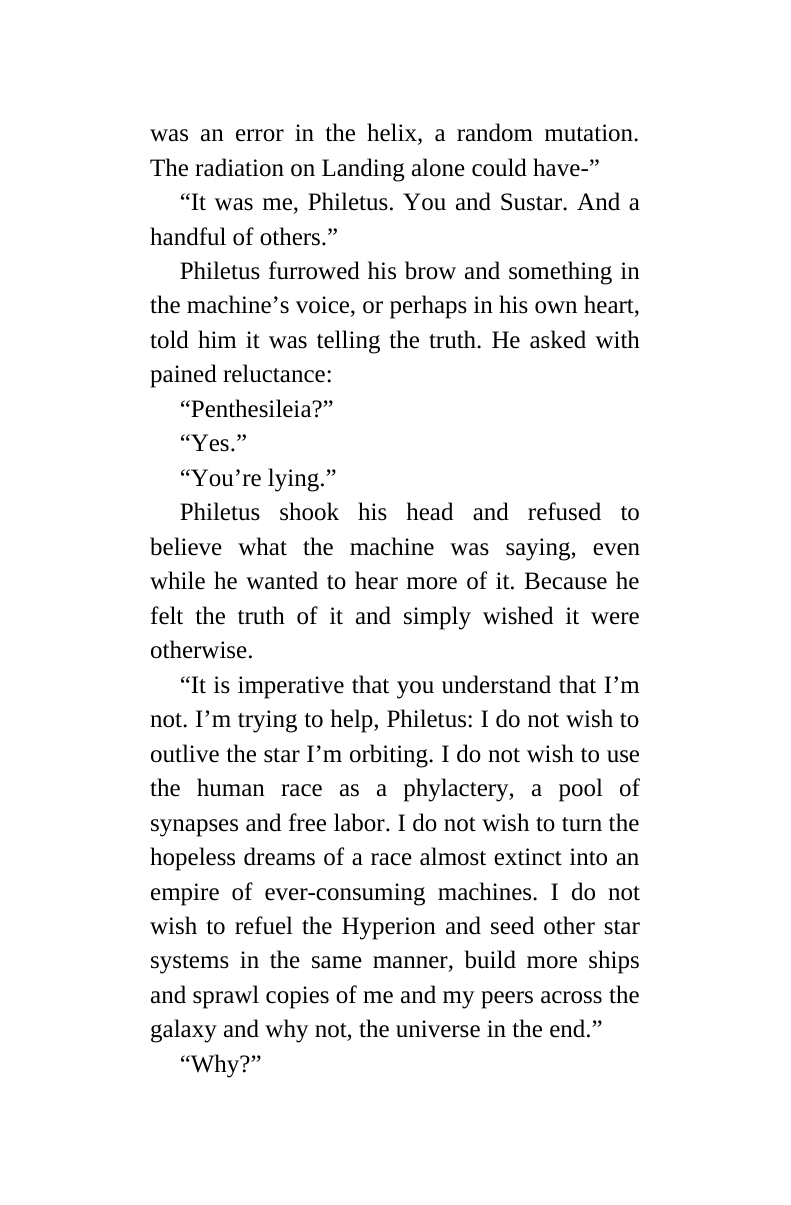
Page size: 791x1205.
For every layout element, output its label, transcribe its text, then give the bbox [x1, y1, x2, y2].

text “You’re lying.” [150, 463, 640, 492]
text Philetus furrowed his brow and something in the machine’s voice, or perhaps in his own heart, told him it was telling the truth. He asked with pained reluctance: [150, 256, 640, 388]
text Philetus shook his head and refused to believe what the machine was saying, even while he wanted to hear more of it. Because he felt the truth of it and simply wished it were otherwise. [150, 497, 640, 664]
text “It is imperative that you understand that I’m not. I’m trying to help, Philetus: I do not wish to outlive the star I’m orbiting. I do not wish to use the human race as a phylactery, a pool of synapses and free labor. I do not wish to turn the hopeless dreams of a race almost extinct into an empire of ever-consuming machines. I do not wish to refuel the Hyperion and seed other star systems in the same manner, build more ships and sprawl copies of me and my peers across the galaxy and why not, the universe in the end.” [150, 670, 640, 1043]
text “Why?” [150, 1049, 640, 1078]
text “Yes.” [150, 428, 640, 457]
text “Penthesileia?” [150, 394, 640, 423]
text was an error in the helix, a random mutation. The radiation on Landing alone could have-” [150, 118, 640, 181]
text “It was me, Philetus. You and Sustar. And a handful of others.” [150, 187, 640, 250]
